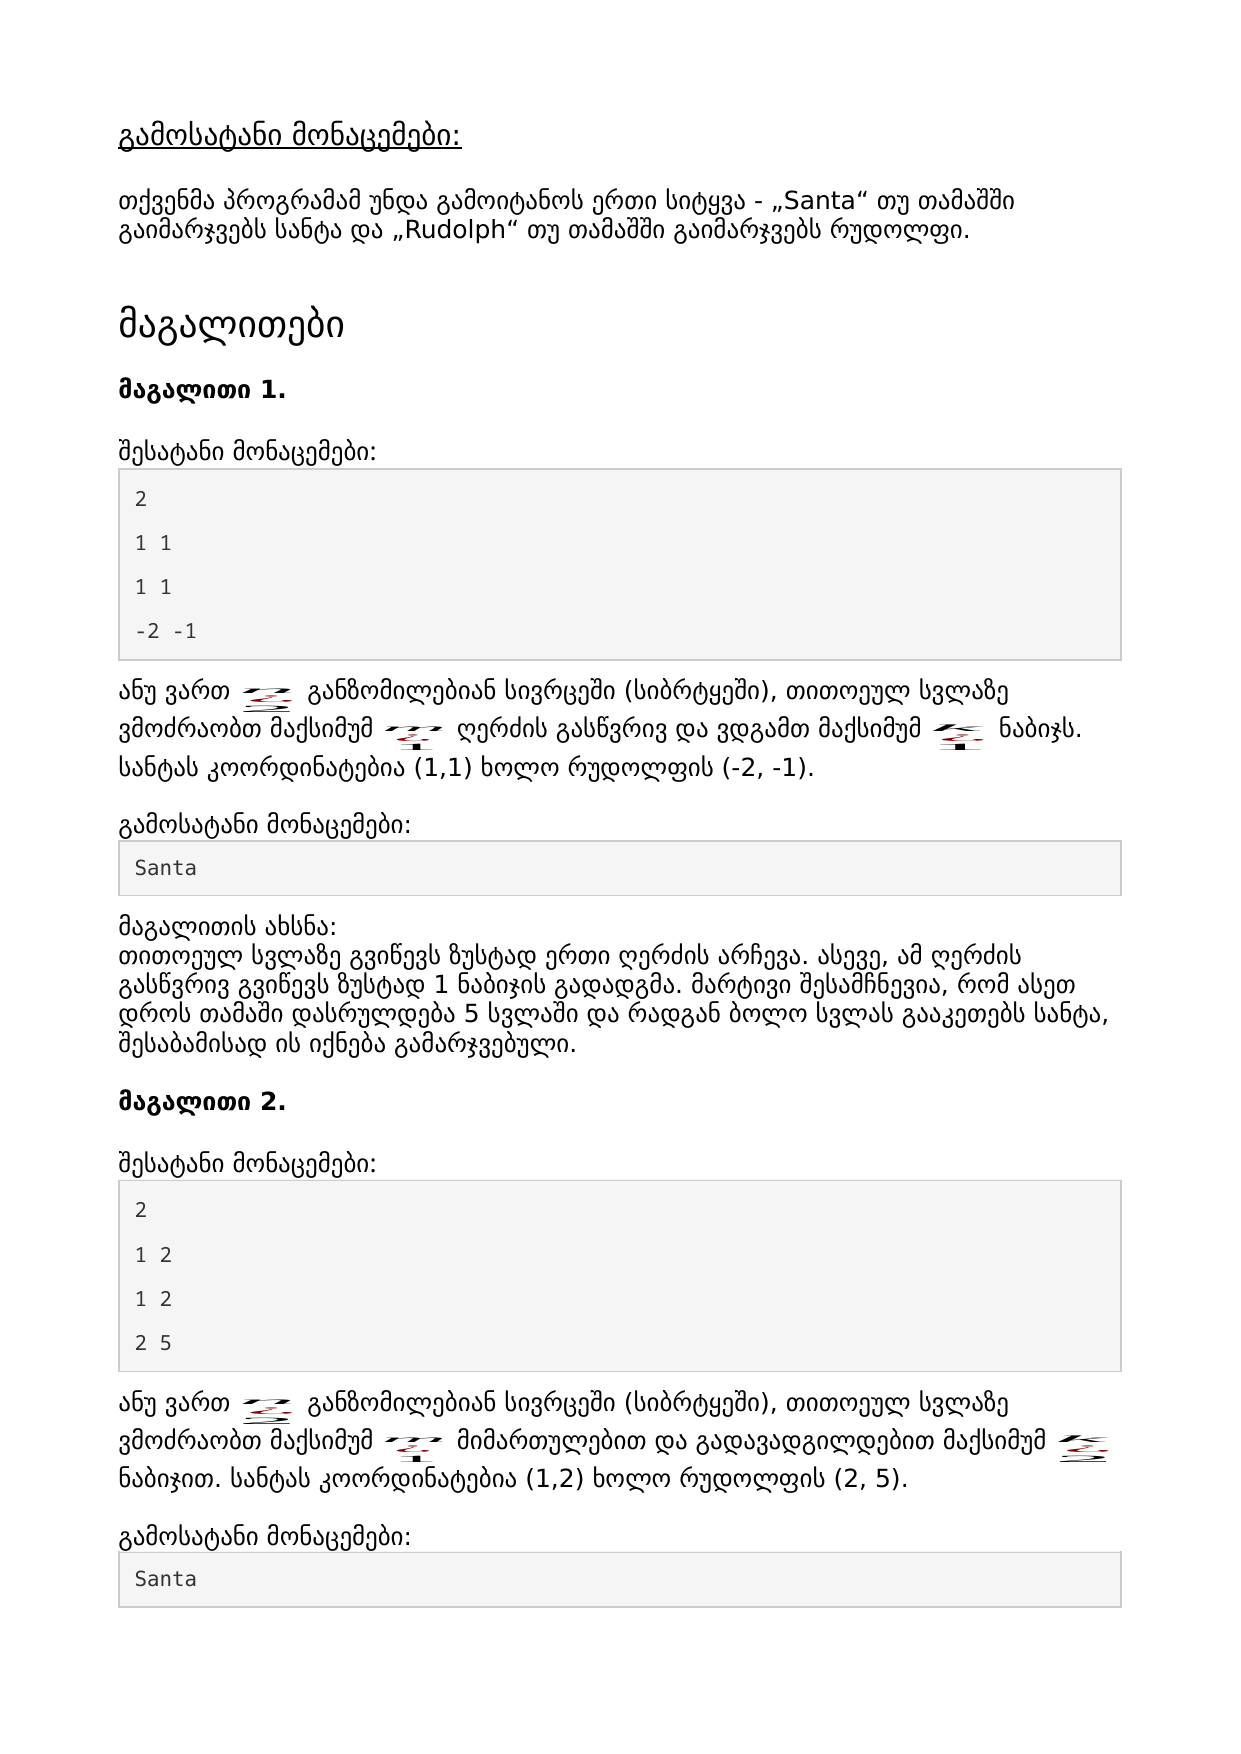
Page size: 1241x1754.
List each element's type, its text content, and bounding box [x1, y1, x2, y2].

text გამოსატანი მონაცემები: [118, 811, 1122, 840]
text მაგალითები [118, 303, 1122, 346]
text 2 [120, 1181, 1120, 1223]
text 1 2 [120, 1223, 1120, 1268]
text მაგალითი 1. [118, 346, 1122, 405]
text შესატანი მონაცემები: [118, 434, 1122, 468]
text 2 5 [120, 1312, 1120, 1371]
text 1 2 [120, 1268, 1120, 1312]
text Santa [120, 842, 1120, 895]
text 2 [120, 470, 1120, 512]
text ანუ ვართ განზომილებიან სივრცეში (სიბრტყეში), თითოეულ სვლაზე ვმოძრაობთ მაქსიმუმ ღერძის გასწვრივ და ვდგამთ მაქსიმუმ ნაბიჯს. სანტას კოორდინატებია (1,1) ხოლო რუდოლფის (-2, -1). [118, 677, 1122, 782]
text გამოსატანი მონაცემები: [118, 118, 1122, 152]
text მაგალითის ახსნა: თითოეულ სვლაზე გვიწევს ზუსტად ერთი ღერძის არჩევა. ასევე, ამ ღერძის გასწვრივ გვიწევს ზუსტად 1 ნაბიჯის გადადგმა. მარტივი შესამჩნევია, რომ ასეთ დროს თამაში დასრულდება 5 სვლაში და რადგან ბოლო სვლას გააკეთებს სანტა, შესაბამისად ის იქნება გამარჯვებული. [118, 912, 1122, 1058]
text გამოსატანი მონაცემები: [118, 1522, 1122, 1551]
text -2 -1 [120, 600, 1120, 659]
text ანუ ვართ განზომილებიან სივრცეში (სიბრტყეში), თითოეულ სვლაზე ვმოძრაობთ მაქსიმუმ მიმართულებით და გადავადგილდებით მაქსიმუმ ნაბიჯით. სანტას კოორდინატებია (1,2) ხოლო რუდოლფის (2, 5). [118, 1388, 1122, 1493]
text თქვენმა პროგრამამ უნდა გამოიტანოს ერთი სიტყვა - „Santa“ თუ თამაშში გაიმარჯვებს სანტა და „Rudolph“ თუ თამაშში გაიმარჯვებს რუდოლფი. [118, 186, 1122, 244]
text Santa [120, 1553, 1120, 1606]
text 1 1 [120, 512, 1120, 556]
text შესატანი მონაცემები: [118, 1145, 1122, 1179]
text მაგალითი 2. [118, 1087, 1122, 1116]
text 1 1 [120, 556, 1120, 600]
